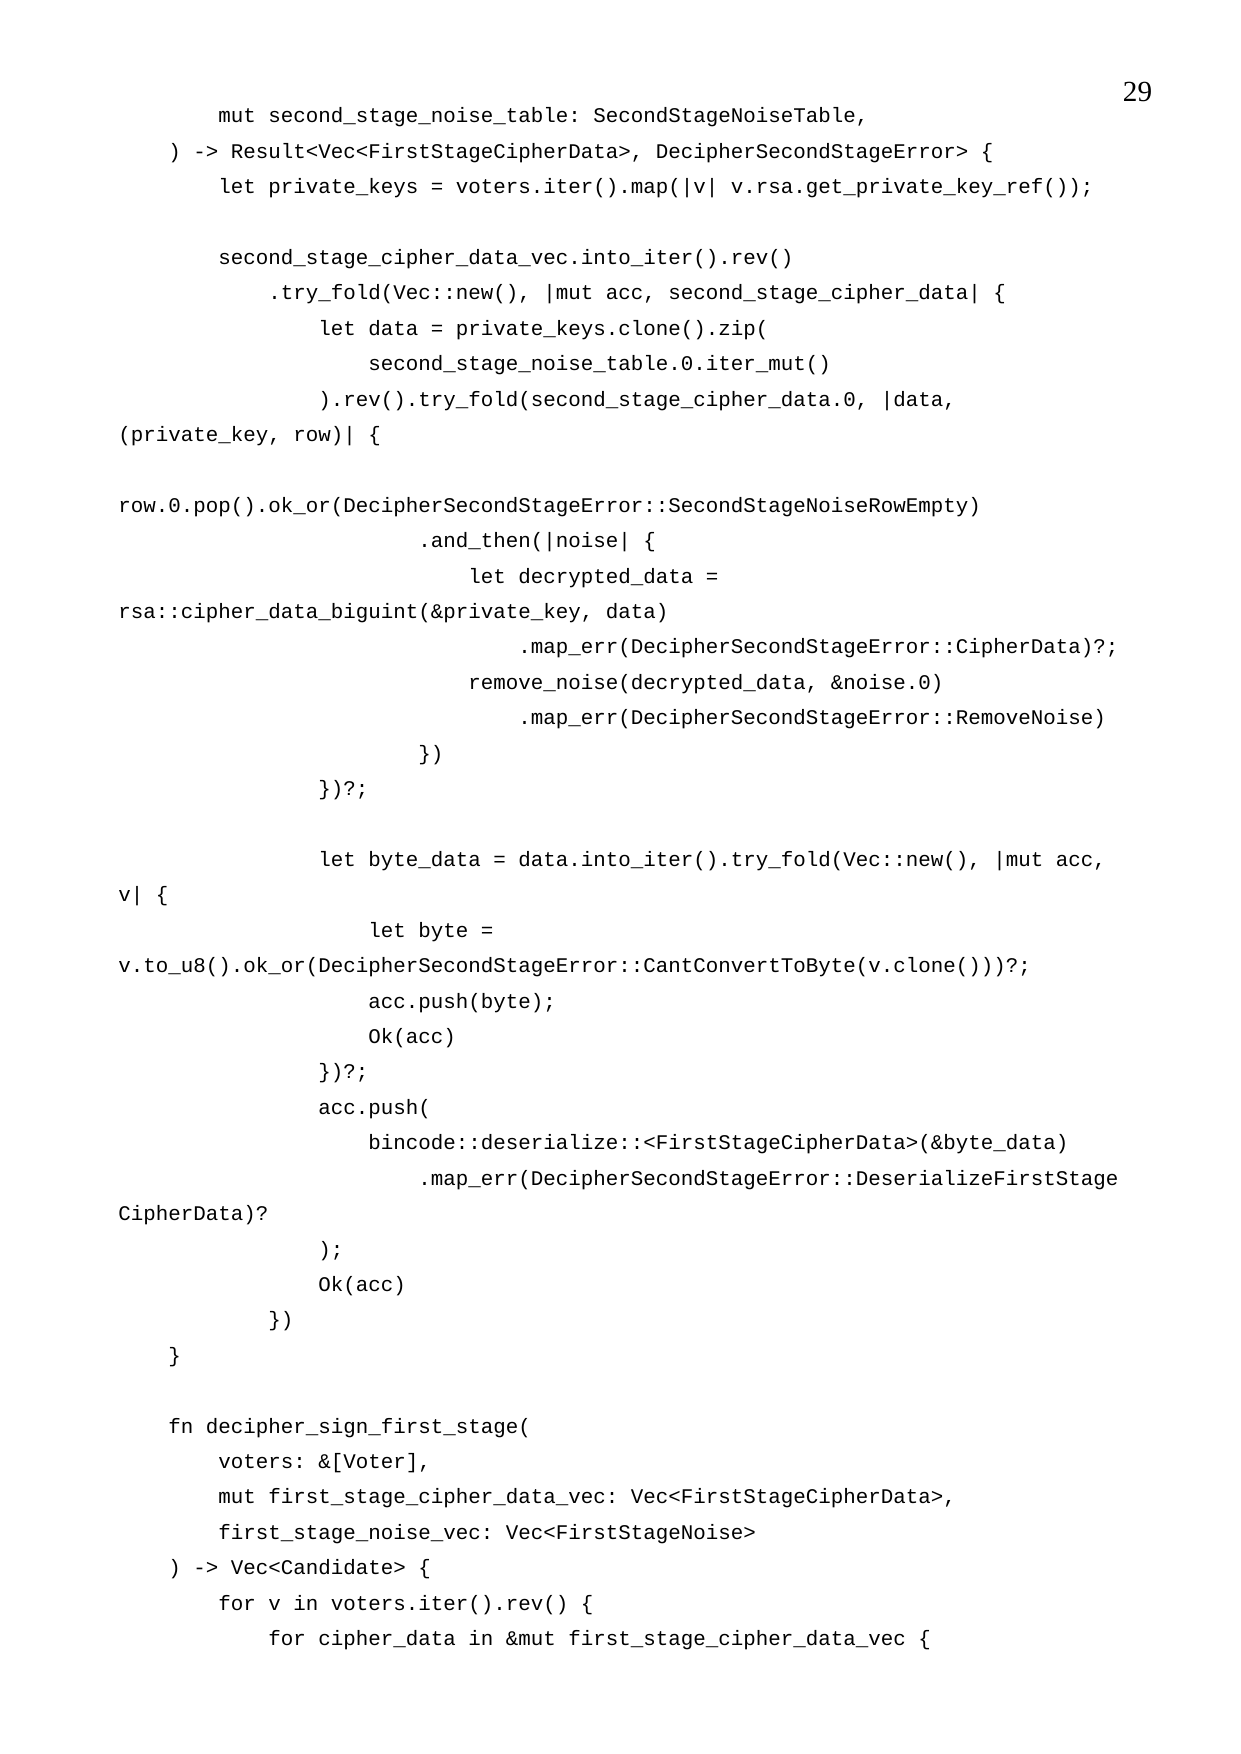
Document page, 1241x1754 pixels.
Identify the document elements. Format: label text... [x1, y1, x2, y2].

text mut second_stage_noise_table: SecondStageNoiseTable, [118, 105, 1122, 129]
text remove_noise(decrypted_data, &noise.0) [118, 672, 1122, 696]
text .map_err(DecipherSecondStageError::DeserializeFirstStageCipherData)? [118, 1168, 1122, 1227]
text bincode::deserialize::<FirstStageCipherData>(&byte_data) [118, 1132, 1122, 1156]
text let byte = v.to_u8().ok_or(DecipherSecondStageError::CantConvertToByte(v.clone()))?; [118, 920, 1122, 979]
text })?; [118, 1061, 1122, 1085]
text row.0.pop().ok_or(DecipherSecondStageError::SecondStageNoiseRowEmpty) [118, 459, 1122, 518]
text ).rev().try_fold(second_stage_cipher_data.0, |data, (private_key, row)| { [118, 388, 1122, 448]
text let decrypted_data = rsa::cipher_data_biguint(&private_key, data) [118, 566, 1122, 625]
text let private_keys = voters.iter().map(|v| v.rsa.get_private_key_ref()); [118, 176, 1122, 200]
text .map_err(DecipherSecondStageError::CipherData)?; [118, 636, 1122, 660]
text second_stage_cipher_data_vec.into_iter().rev() [118, 247, 1122, 271]
text }) [118, 1309, 1122, 1333]
text let byte_data = data.into_iter().try_fold(Vec::new(), |mut acc, v| { [118, 849, 1122, 908]
text first_stage_noise_vec: Vec<FirstStageNoise> [118, 1522, 1122, 1546]
text .map_err(DecipherSecondStageError::RemoveNoise) [118, 707, 1122, 731]
text acc.push( [118, 1097, 1122, 1121]
text .try_fold(Vec::new(), |mut acc, second_stage_cipher_data| { [118, 282, 1122, 306]
text .and_then(|noise| { [118, 530, 1122, 554]
text fn decipher_sign_first_stage( [118, 1416, 1122, 1439]
text let data = private_keys.clone().zip( [118, 318, 1122, 341]
text for v in voters.iter().rev() { [118, 1593, 1122, 1616]
text }) [118, 743, 1122, 766]
text } [118, 1345, 1122, 1368]
text voters: &[Voter], [118, 1451, 1122, 1475]
text second_stage_noise_table.0.iter_mut() [118, 353, 1122, 377]
text ); [118, 1238, 1122, 1262]
text for cipher_data in &mut first_stage_cipher_data_vec { [118, 1628, 1122, 1652]
text ) -> Vec<Candidate> { [118, 1557, 1122, 1581]
text Ok(acc) [118, 1026, 1122, 1050]
text acc.push(byte); [118, 991, 1122, 1014]
text mut first_stage_cipher_data_vec: Vec<FirstStageCipherData>, [118, 1486, 1122, 1510]
text })?; [118, 778, 1122, 802]
text Ok(acc) [118, 1274, 1122, 1298]
text ) -> Result<Vec<FirstStageCipherData>, DecipherSecondStageError> { [118, 141, 1122, 164]
